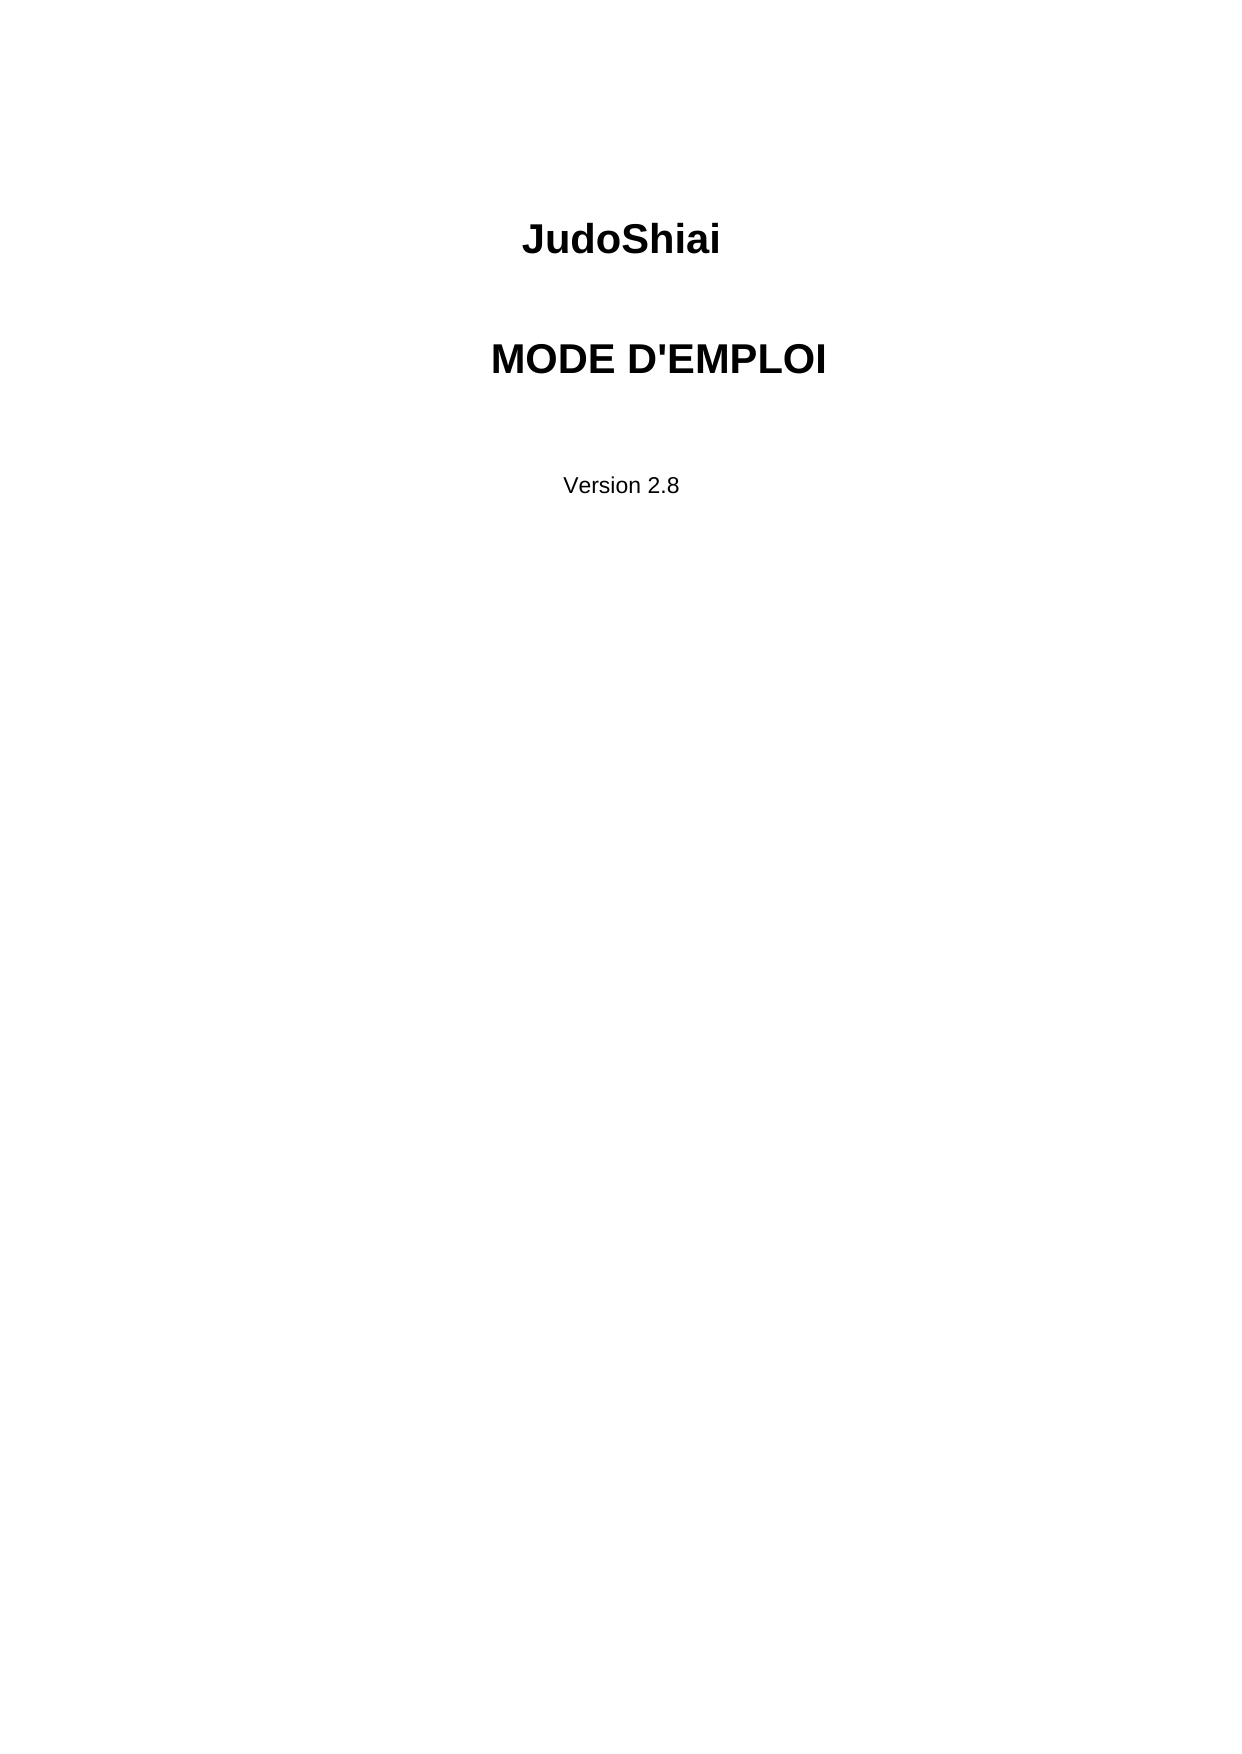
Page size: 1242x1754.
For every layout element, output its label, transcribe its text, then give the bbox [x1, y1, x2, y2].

text JudoShiai [516, 216, 727, 262]
text Version 2.8 [559, 472, 683, 499]
text MODE D'EMPLOI [491, 335, 1135, 381]
